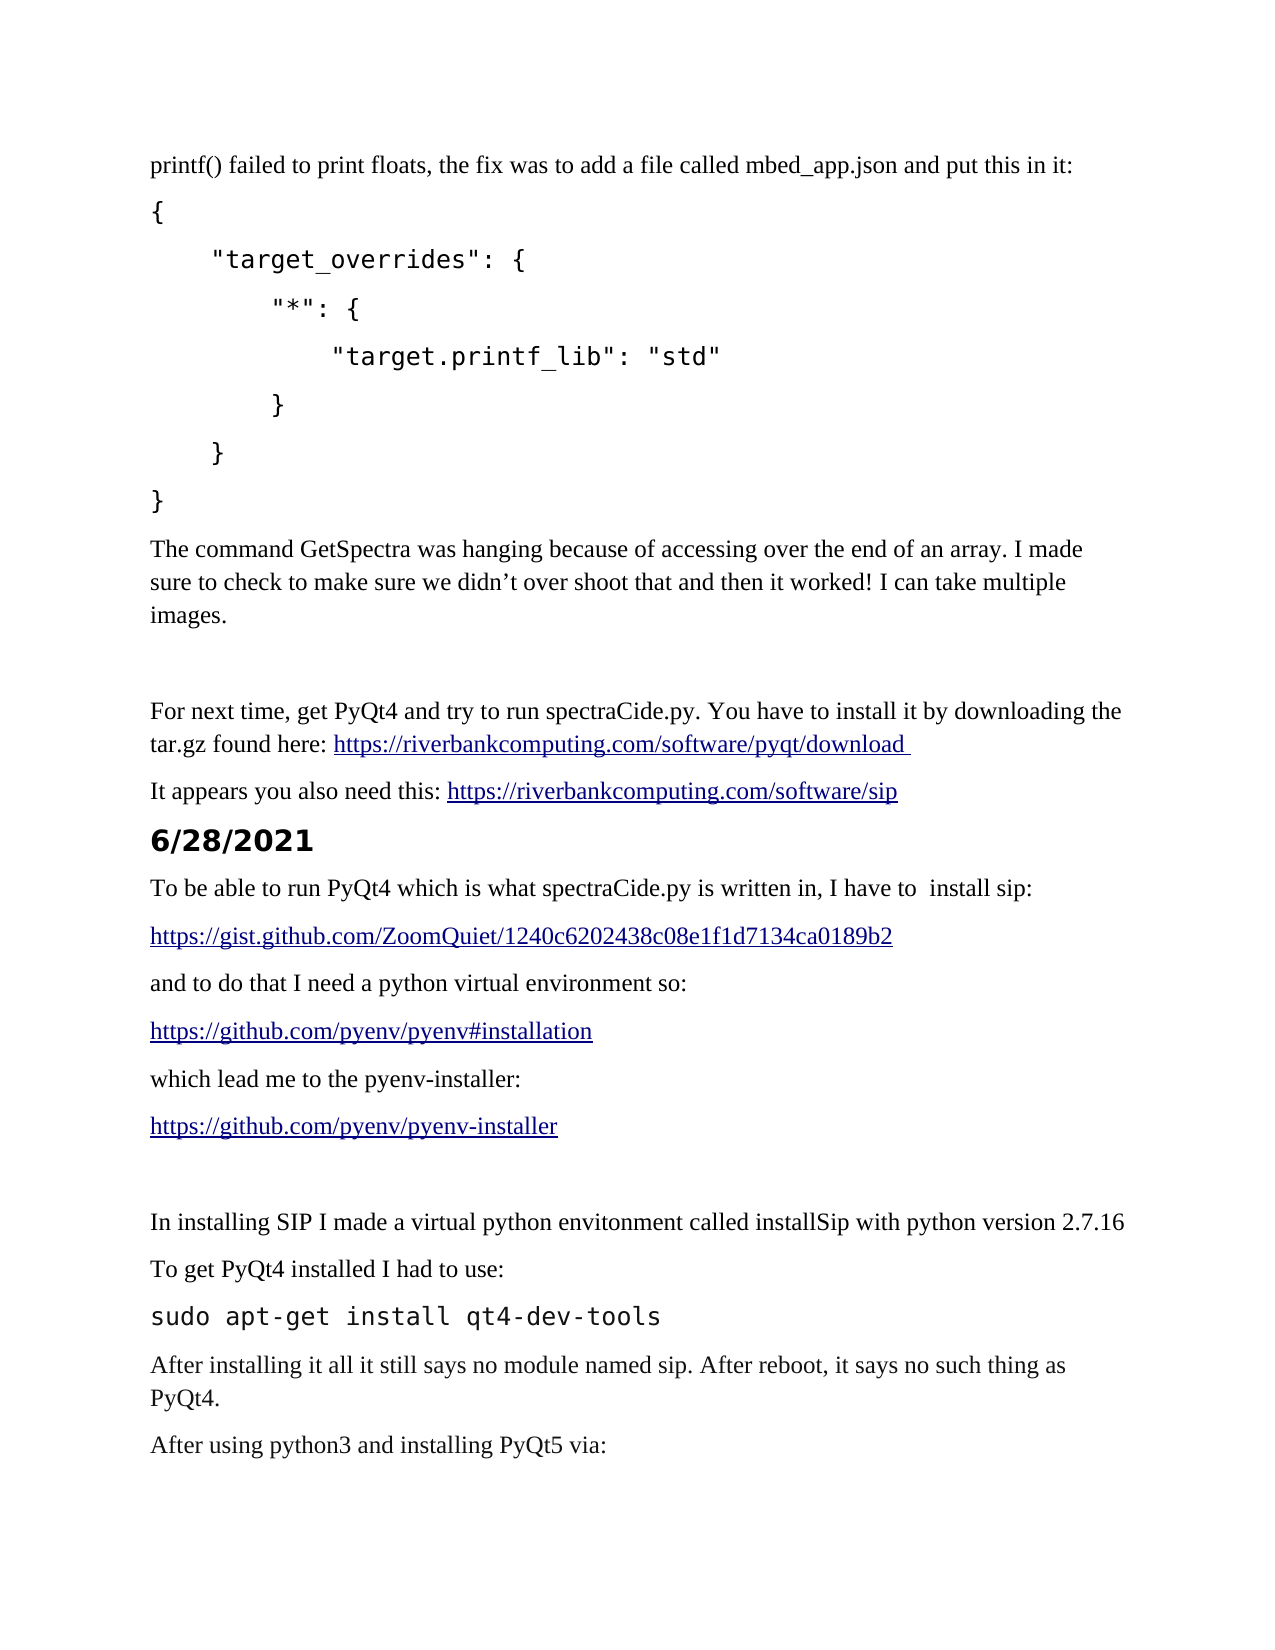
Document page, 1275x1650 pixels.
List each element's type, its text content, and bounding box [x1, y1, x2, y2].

text "*": { [150, 294, 1125, 323]
text https://gist.github.com/ZoomQuiet/1240c6202438c08e1f1d7134ca0189b2 [150, 921, 1125, 950]
text "target.printf_lib": "std" [150, 342, 1125, 371]
text and to do that I need a python virtual environment so: [150, 968, 1125, 997]
text It appears you also need this: https://riverbankcomputing.com/software/sip [150, 776, 1125, 805]
text https://github.com/pyenv/pyenv-installer [150, 1111, 1125, 1140]
text The command GetSpectra was hanging because of accessing over the end of an array. I made sure to check to make sure we didn’t over shoot that and then it worked! I can take multiple images. [150, 534, 1125, 629]
text } [150, 486, 1125, 516]
text To get PyQt4 installed I had to use: [150, 1254, 1125, 1283]
text For next time, get PyQt4 and try to run spectraCide.py. You have to install it by downloading the tar.gz found here: https://riverbankcomputing.com/software/pyqt/download [150, 696, 1125, 757]
text } [150, 438, 1125, 467]
text sudo apt-get install qt4-dev-tools [150, 1302, 1125, 1331]
text https://github.com/pyenv/pyenv#installation [150, 1016, 1125, 1045]
text To be able to run PyQt4 which is what spectraCide.py is written in, I have to install sip: [150, 873, 1125, 902]
subtitle 6/28/2021 [150, 824, 1125, 858]
text After using python3 and installing PyQt5 via: [150, 1431, 1125, 1459]
text printf() failed to print floats, the fix was to add a file called mbed_app.json and put this in it: [150, 150, 1125, 179]
text which lead me to the pyenv-installer: [150, 1064, 1125, 1092]
text { [150, 198, 1125, 227]
text "target_overrides": { [150, 246, 1125, 275]
text } [150, 390, 1125, 419]
text In installing SIP I made a virtual python envitonment called installSip with python version 2.7.16 [150, 1207, 1125, 1235]
text After installing it all it still says no module named sip. After reboot, it says no such thing as PyQt4. [150, 1350, 1125, 1412]
